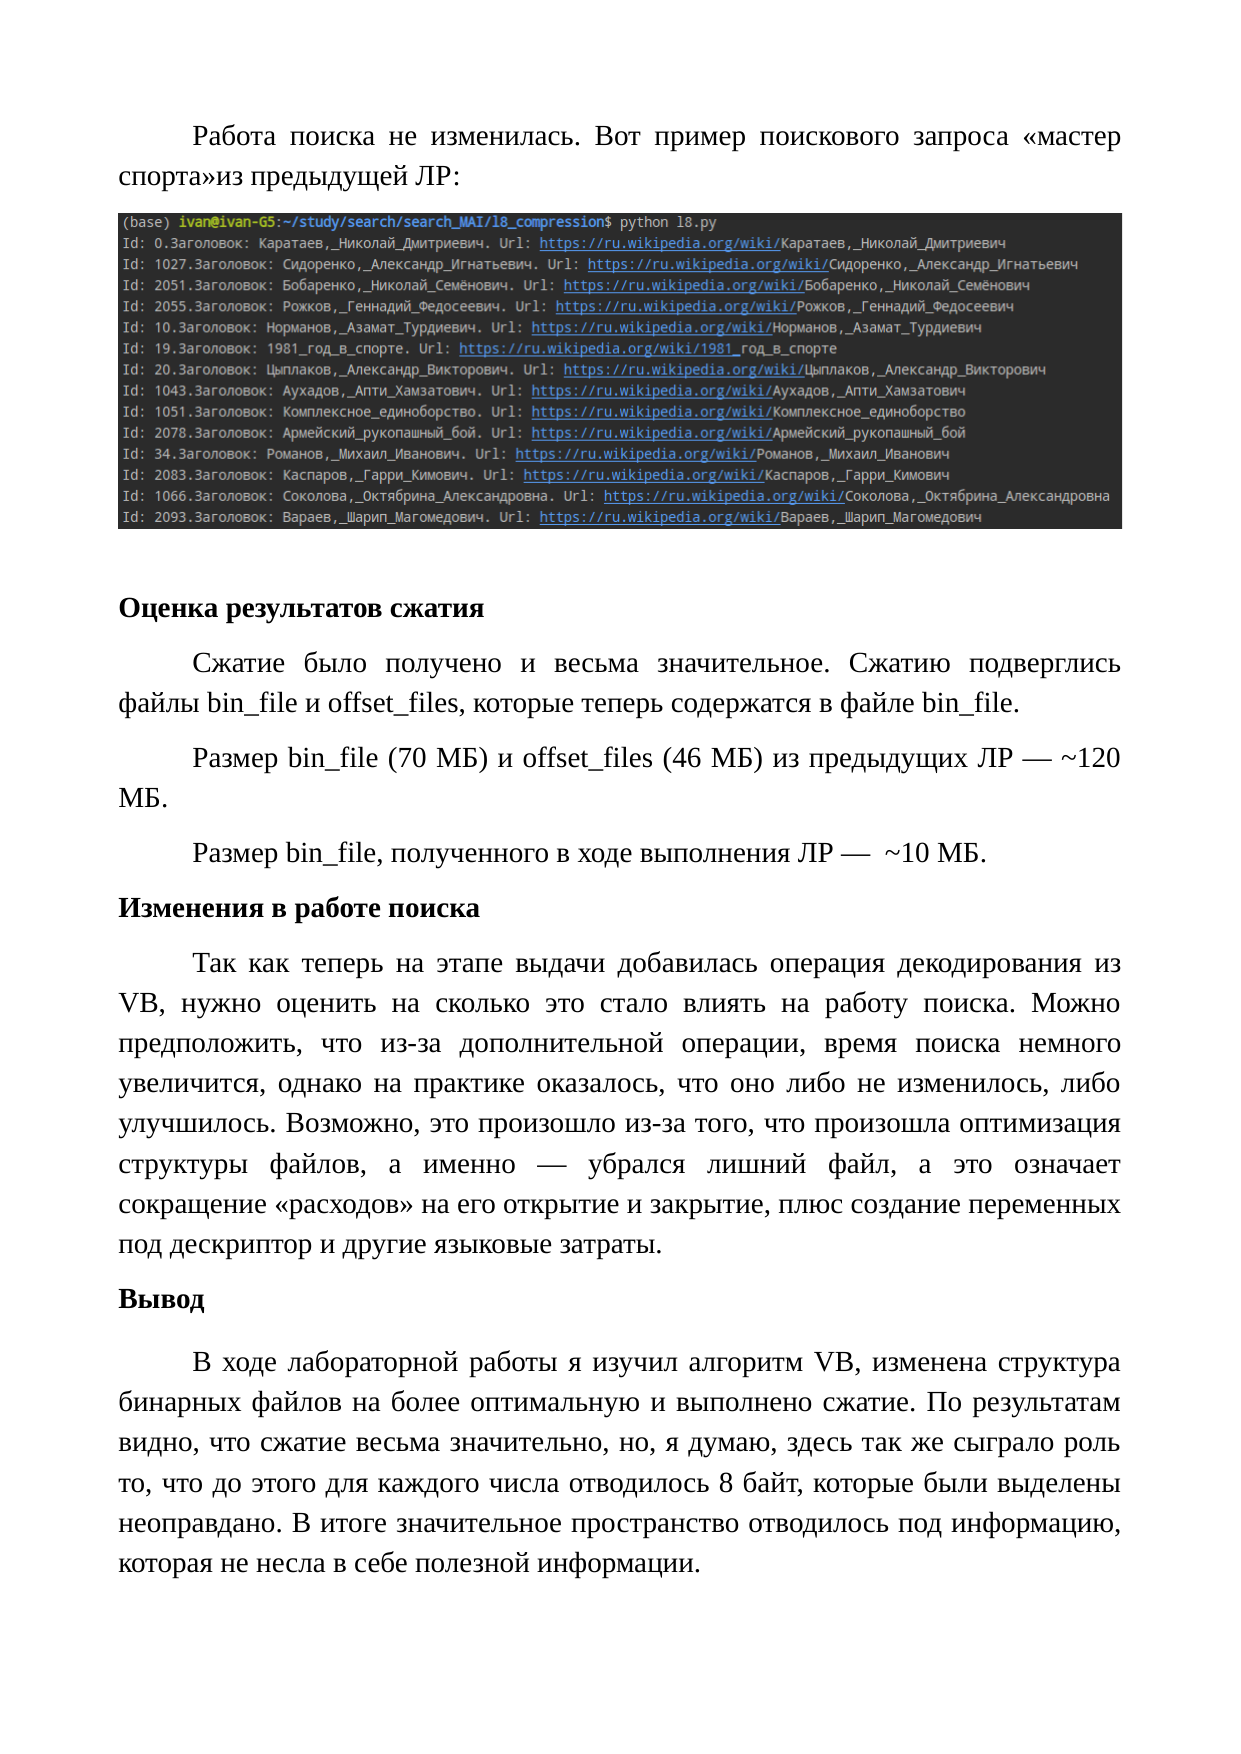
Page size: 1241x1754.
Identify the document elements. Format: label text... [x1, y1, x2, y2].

text Изменения в работе поиска [118, 890, 1122, 923]
text Сжатие было получено и весьма значительное. Сжатию подверглись файлы bin_file и offset_files, которые теперь содержатся в файле bin_file. [118, 645, 1122, 719]
text Вывод [118, 1281, 1122, 1314]
text В ходе лабораторной работы я изучил алгоритм VB, изменена структура бинарных файлов на более оптимальную и выполнено сжатие. По результатам видно, что сжатие весьма значительно, но, я думаю, здесь так же сыграло роль то, что до этого для каждого числа отводилось 8 байт, которые были выделены неоправдано. В итоге значительное пространство отводилось под информацию, которая не несла в себе полезной информации. [118, 1344, 1122, 1579]
text Оценка результатов сжатия [118, 590, 1122, 624]
text Так как теперь на этапе выдачи добавилась операция декодирования из VB, нужно оценить на сколько это стало влиять на работу поиска. Можно предположить, что из-за дополнительной операции, время поиска немного увеличится, однако на практике оказалось, что оно либо не изменилось, либо улучшилось. Возможно, это произошло из-за того, что произошла оптимизация структуры файлов, а именно — убрался лишний файл, а это означает сокращение «расходов» на его открытие и закрытие, плюс создание переменных под дескриптор и другие языковые затраты. [118, 945, 1122, 1260]
text Работа поиска не изменилась. Вот пример поискового запроса «мастер спорта»из предыдущей ЛР: [118, 118, 1122, 192]
text Размер bin_file (70 МБ) и offset_files (46 МБ) из предыдущих ЛР — ~120 МБ. [118, 740, 1122, 814]
text Размер bin_file, полученного в ходе выполнения ЛР — ~10 МБ. [118, 835, 1122, 869]
picture [118, 213, 1123, 529]
